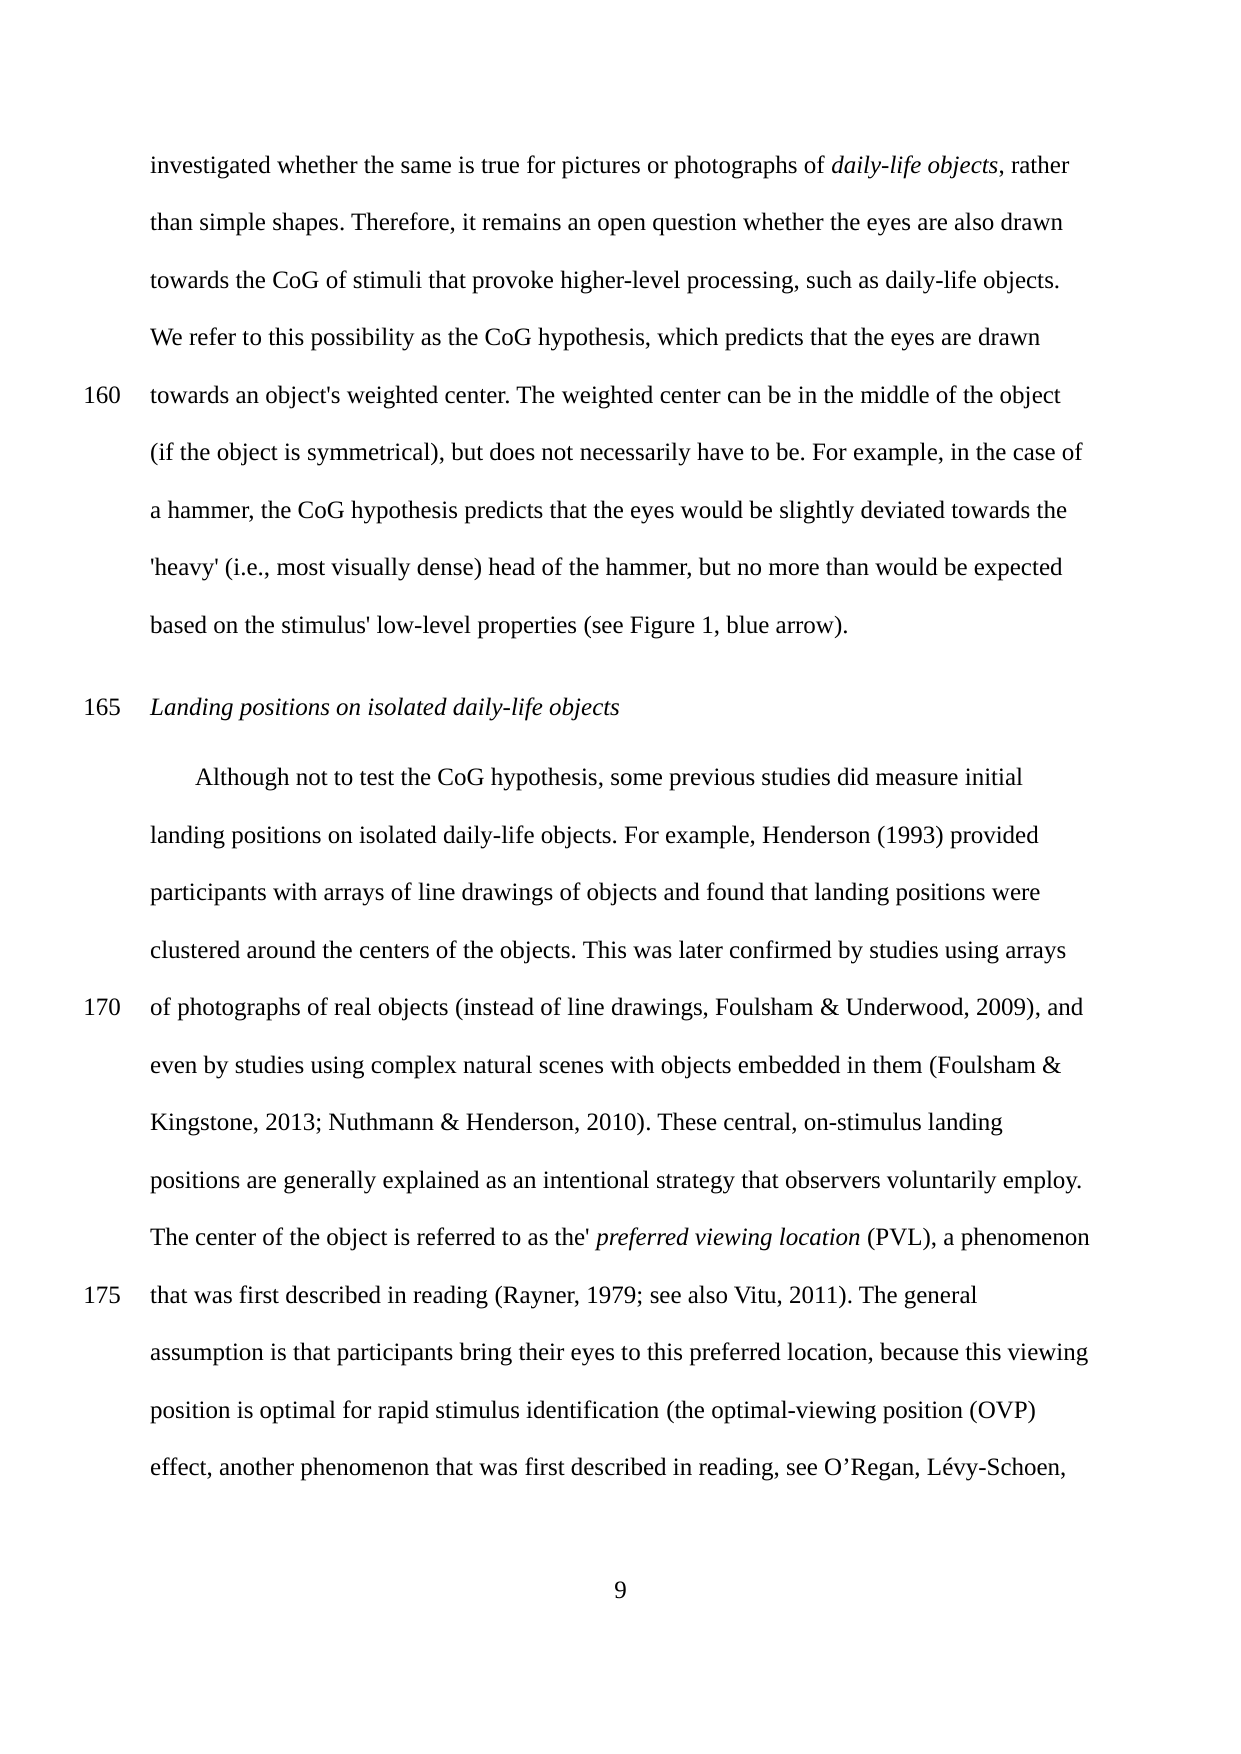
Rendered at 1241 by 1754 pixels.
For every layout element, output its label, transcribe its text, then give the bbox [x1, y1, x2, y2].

subtitle Landing positions on isolated daily-life objects [150, 692, 1091, 721]
text investigated whether the same is true for pictures or photographs of daily-life objects, rather than simple shapes. Therefore, it remains an open question whether the eyes are also drawn towards the CoG of stimuli that provoke higher-level processing, such as daily-life objects. We refer to this possibility as the CoG hypothesis, which predicts that the eyes are drawn towards an object's weighted center. The weighted center can be in the middle of the object (if the object is symmetrical), but does not necessarily have to be. For example, in the case of a hammer, the CoG hypothesis predicts that the eyes would be slightly deviated towards the 'heavy' (i.e., most visually dense) head of the hammer, but no more than would be expected based on the stimulus' low-level properties (see Figure 1, blue arrow). [150, 150, 1091, 639]
text Although not to test the CoG hypothesis, some previous studies did measure initial landing positions on isolated daily-life objects. For example, Henderson (1993) provided participants with arrays of line drawings of objects and found that landing positions were clustered around the centers of the objects. This was later confirmed by studies using arrays of photographs of real objects (instead of line drawings, Foulsham & Underwood, 2009), and even by studies using complex natural scenes with objects embedded in them (Foulsham & Kingstone, 2013; Nuthmann & Henderson, 2010). These central, on-stimulus landing positions are generally explained as an intentional strategy that observers voluntarily employ. The center of the object is referred to as the' preferred viewing location (PVL), a phenomenon that was first described in reading (Rayner, 1979; see also Vitu, 2011). The general assumption is that participants bring their eyes to this preferred location, because this viewing position is optimal for rapid stimulus identification (the optimal-viewing position (OVP) effect, another phenomenon that was first described in reading, see O’Regan, Lévy-Schoen, [150, 762, 1091, 1481]
